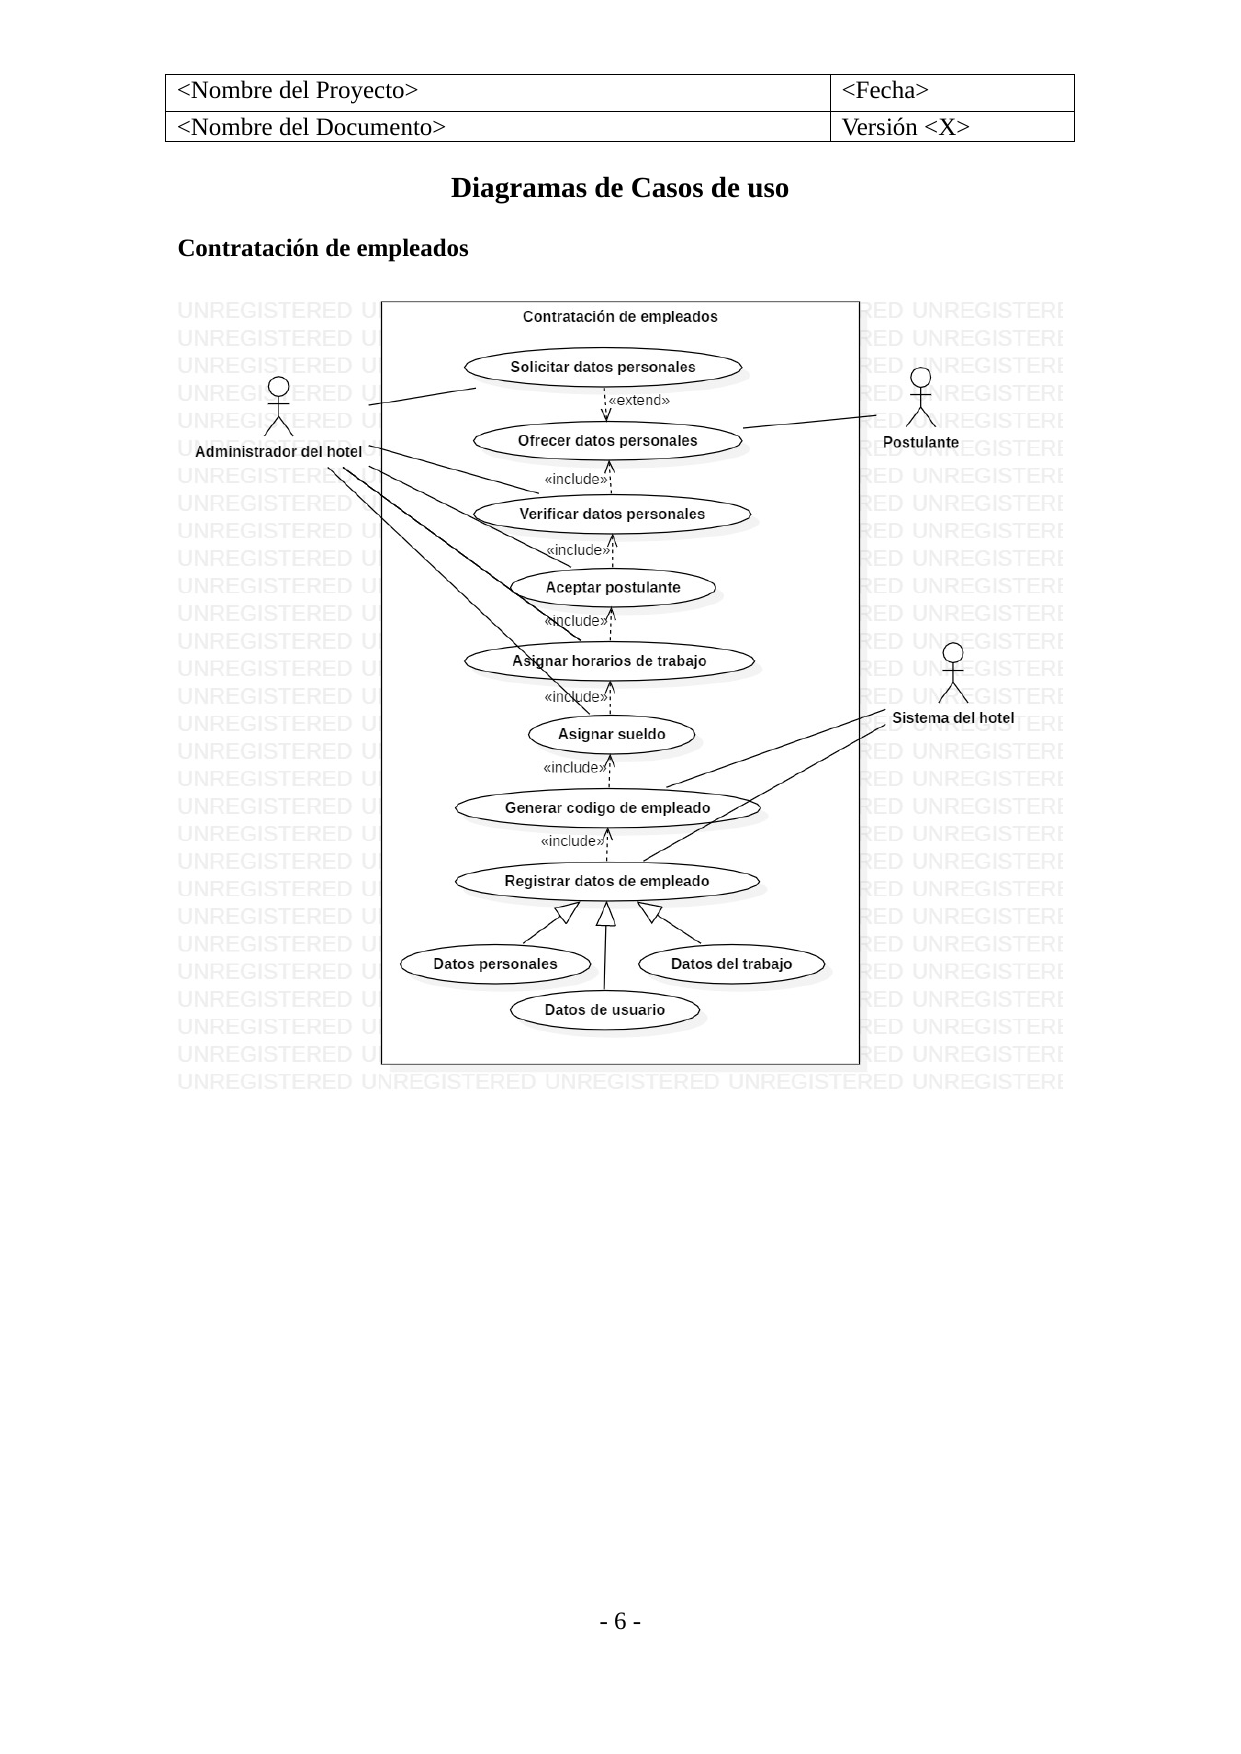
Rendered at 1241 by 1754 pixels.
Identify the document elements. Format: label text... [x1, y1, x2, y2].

subtitle Diagramas de Casos de uso [177, 170, 1063, 204]
text Contratación de empleados [177, 233, 1063, 261]
